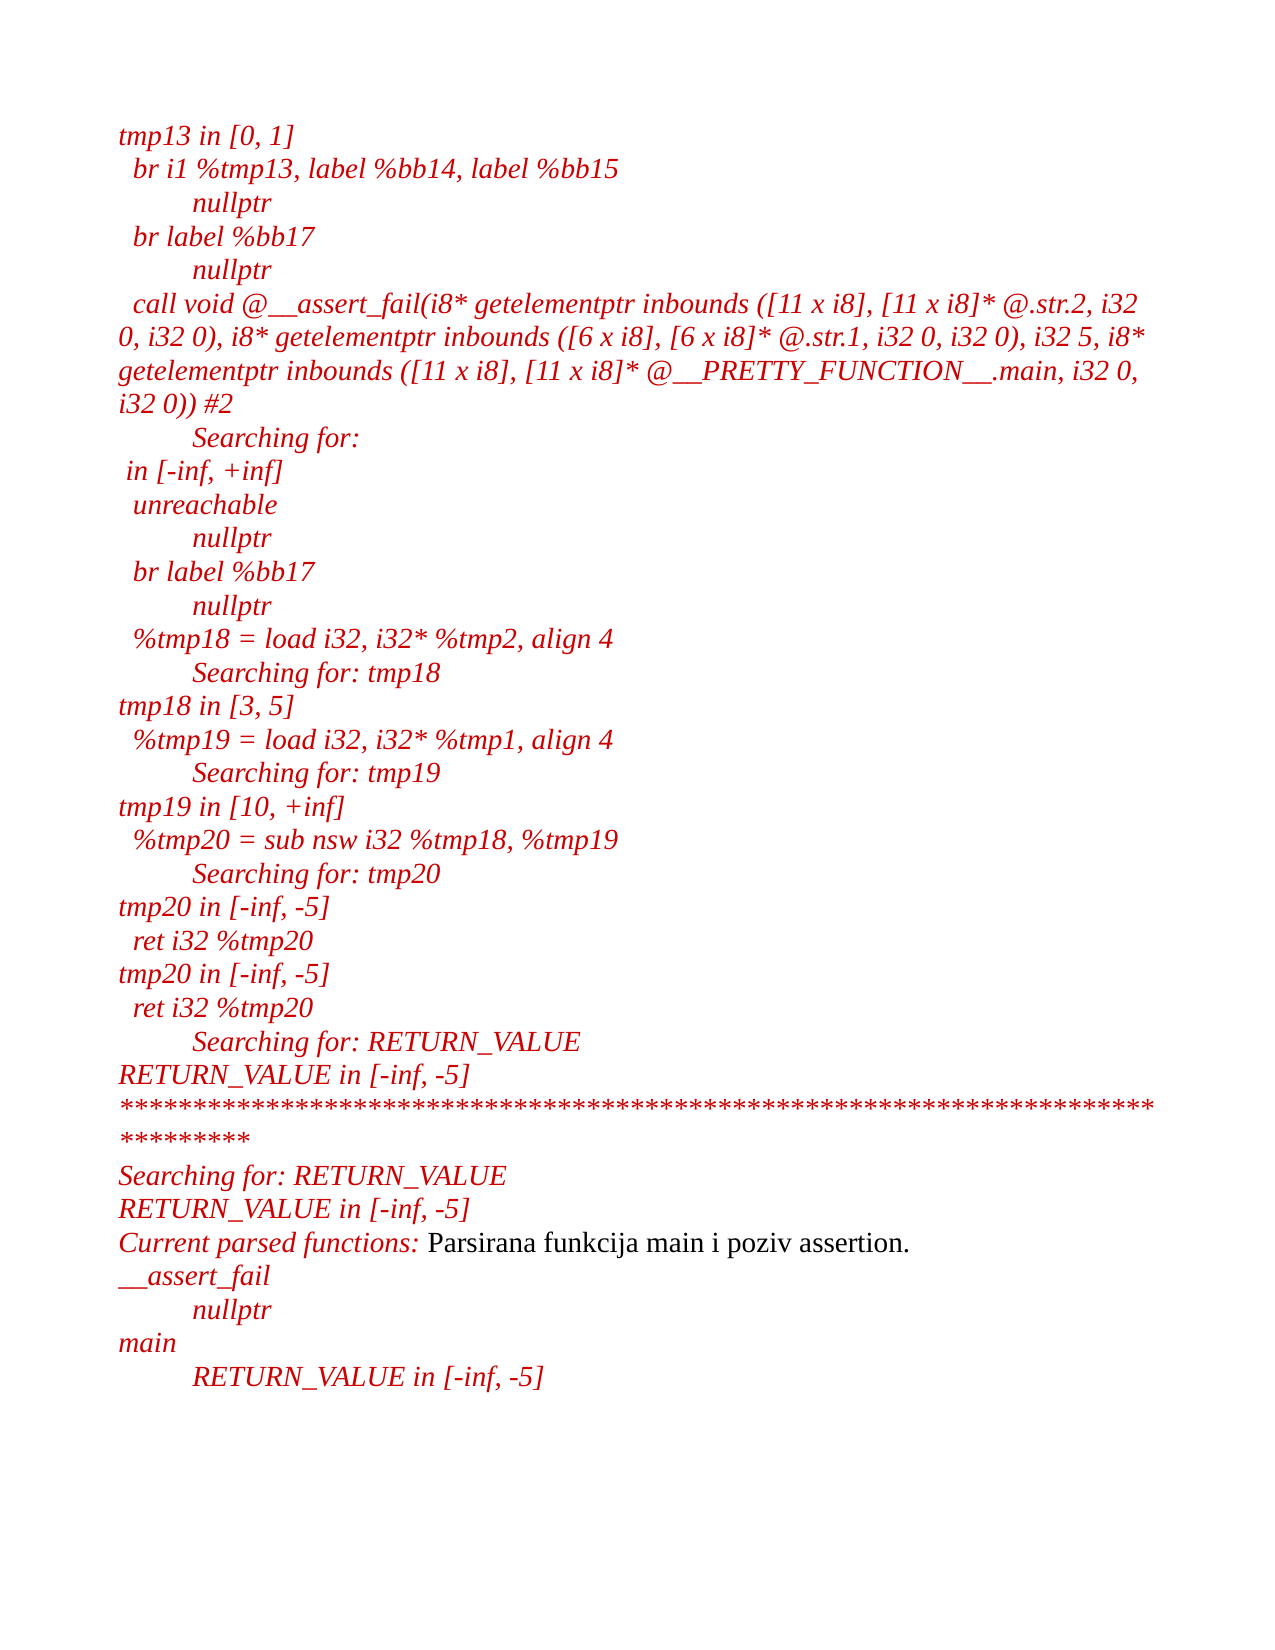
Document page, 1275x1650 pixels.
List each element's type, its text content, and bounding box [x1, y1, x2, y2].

text Searching for: tmp18 [118, 655, 1157, 688]
text RETURN_VALUE in [-inf, -5] [118, 1057, 1157, 1091]
text RETURN_VALUE in [-inf, -5] [118, 1359, 1157, 1393]
text Searching for: tmp20 [118, 856, 1157, 889]
text RETURN_VALUE in [-inf, -5] [118, 1191, 1157, 1225]
text tmp20 in [-inf, -5] [118, 957, 1157, 990]
text Searching for: RETURN_VALUE [118, 1024, 1157, 1057]
text nullptr [118, 252, 1157, 286]
text br i1 %tmp13, label %bb14, label %bb15 [118, 152, 1157, 185]
text tmp13 in [0, 1] [118, 118, 1157, 152]
text in [-inf, +inf] [118, 453, 1157, 487]
text tmp18 in [3, 5] [118, 688, 1157, 722]
text br label %bb17 [118, 219, 1157, 252]
text nullptr [118, 521, 1157, 554]
text br label %bb17 [118, 554, 1157, 588]
text Current parsed functions: Parsirana funkcija main i poziv assertion. [118, 1225, 1157, 1258]
text unreachable [118, 487, 1157, 521]
text tmp19 in [10, +inf] [118, 789, 1157, 822]
text nullptr [118, 1292, 1157, 1326]
text main [118, 1326, 1157, 1359]
text tmp20 in [-inf, -5] [118, 889, 1157, 923]
text Searching for: RETURN_VALUE [118, 1158, 1157, 1191]
text Searching for: tmp19 [118, 755, 1157, 789]
text ret i32 %tmp20 [118, 923, 1157, 957]
text __assert_fail [118, 1258, 1157, 1292]
text Searching for: [118, 420, 1157, 453]
text call void @__assert_fail(i8* getelementptr inbounds ([11 x i8], [11 x i8]* @.str.2, i32 0, i32 0), i8* getelementptr inbounds ([6 x i8], [6 x i8]* @.str.1, i32 0, i32 0), i32 5, i8* getelementptr inbounds ([11 x i8], [11 x i8]* @__PRETTY_FUNCTION__.main, i32 0, i32 0)) #2 [118, 286, 1157, 420]
text ret i32 %tmp20 [118, 990, 1157, 1024]
text %tmp20 = sub nsw i32 %tmp18, %tmp19 [118, 822, 1157, 856]
text %tmp19 = load i32, i32* %tmp1, align 4 [118, 722, 1157, 755]
text nullptr [118, 185, 1157, 219]
text %tmp18 = load i32, i32* %tmp2, align 4 [118, 621, 1157, 655]
text ******************************************************************************** [118, 1091, 1157, 1158]
text nullptr [118, 588, 1157, 621]
